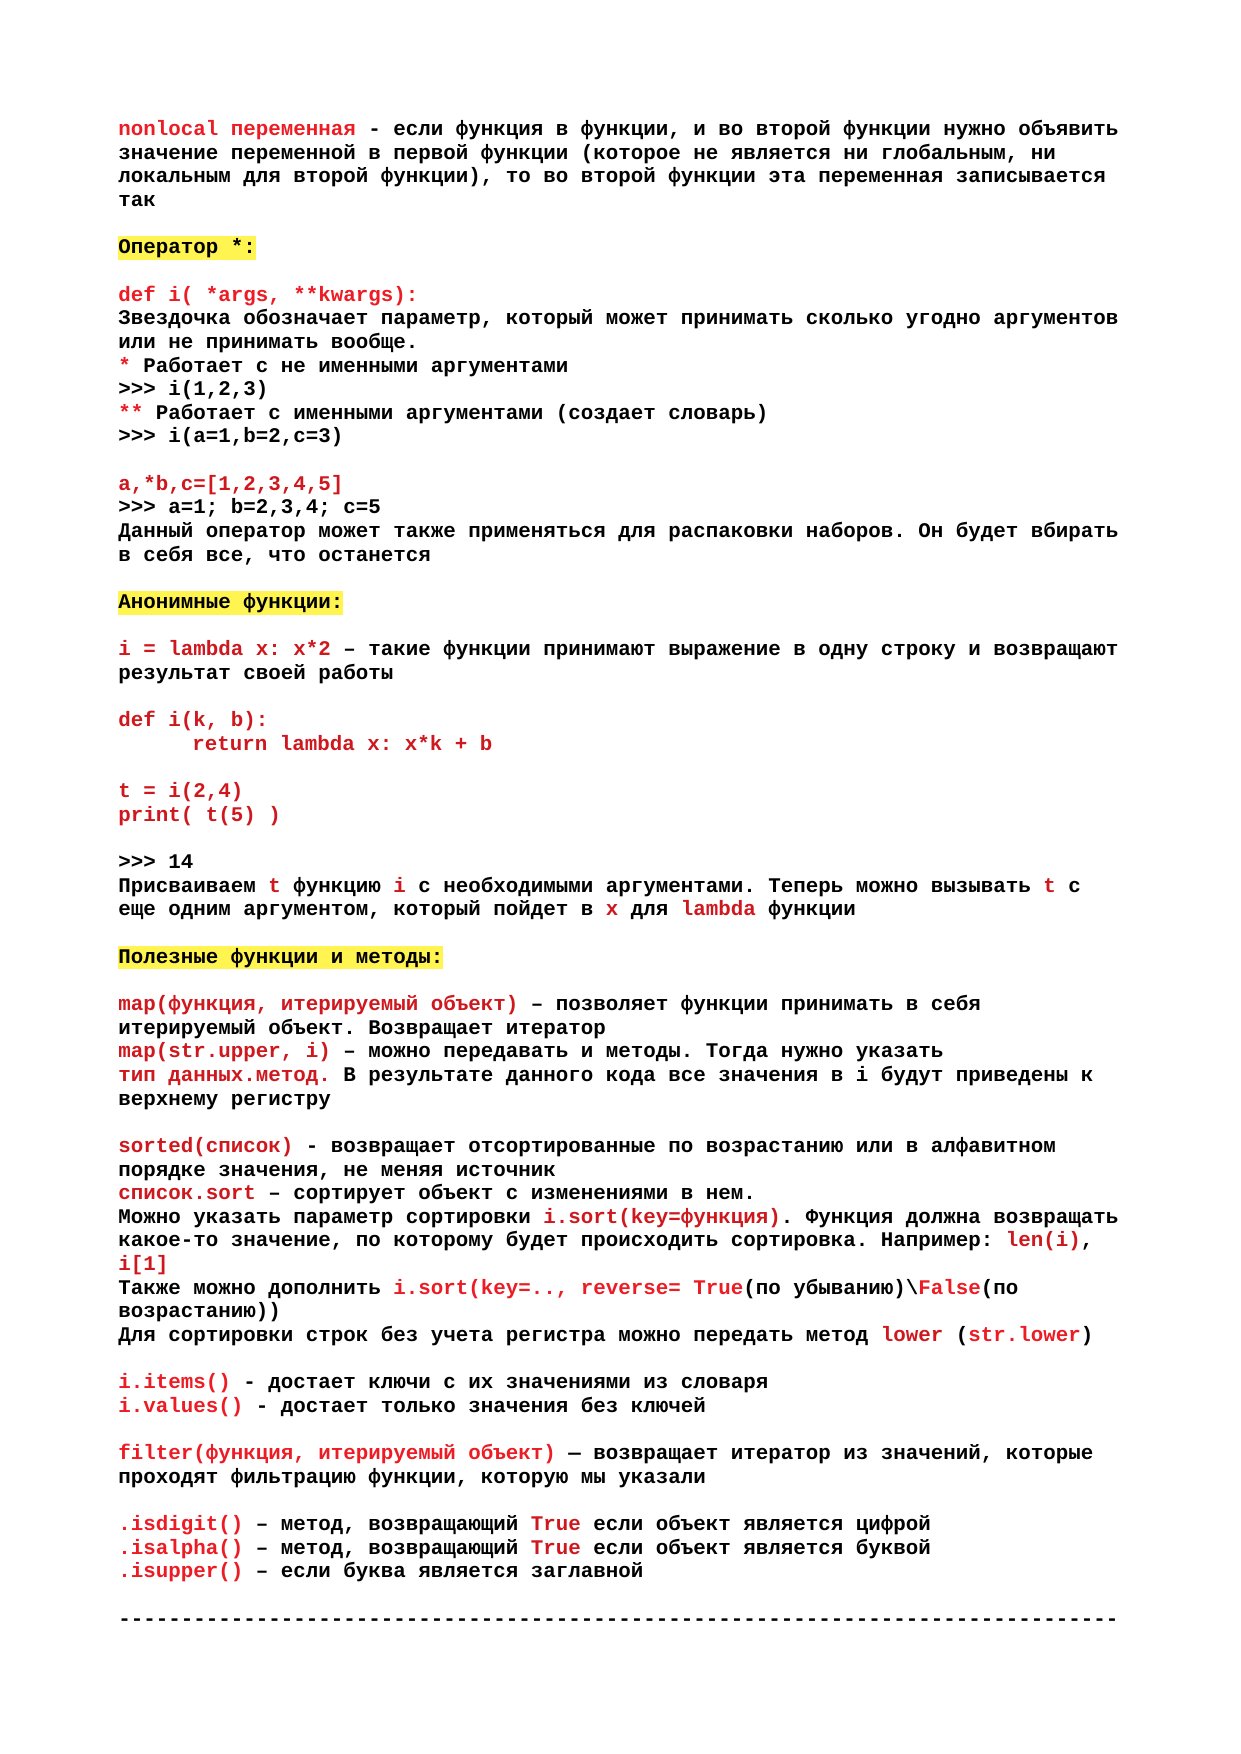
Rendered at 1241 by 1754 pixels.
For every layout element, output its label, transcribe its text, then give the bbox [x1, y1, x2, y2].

text Данный оператор может также применяться для распаковки наборов. Он будет вбирать в себя все, что останется [118, 520, 1122, 567]
text Для сортировки строк без учета регистра можно передать метод lower (str.lower) [118, 1324, 1122, 1348]
text тип данных.метод. В результате данного кода все значения в i будут приведены к верхнему регистру [118, 1064, 1122, 1111]
text print( t(5) ) [118, 804, 1122, 827]
text sorted(список) - возвращает отсортированные по возрастанию или в алфавитном порядке значения, не меняя источник [118, 1135, 1122, 1182]
text >>> 14 [118, 851, 1122, 875]
text i = lambda x: x*2 – такие функции принимают выражение в одну строку и возвращают результат своей работы [118, 638, 1122, 686]
text >>> i(a=1,b=2,c=3) [118, 426, 1122, 449]
text Оператор *: [118, 236, 1122, 260]
text nonlocal переменная - если функция в функции, и во второй функции нужно объявить значение переменной в первой функции (которое не является ни глобальным, ни локальным для второй функции), то во второй функции эта переменная записывается так [118, 118, 1122, 213]
text .isupper() – если буква является заглавной [118, 1561, 1122, 1584]
text -------------------------------------------------------------------------------- [118, 1608, 1122, 1631]
text ** Работает с именными аргументами (создает словарь) [118, 402, 1122, 426]
text Анонимные функции: [118, 591, 1122, 615]
text return lambda x: x*k + b [118, 733, 1122, 757]
text >>> i(1,2,3) [118, 378, 1122, 402]
text * Работает с не именными аргументами [118, 354, 1122, 378]
text def i(k, b): [118, 709, 1122, 733]
text map(str.upper, i) – можно передавать и методы. Тогда нужно указать [118, 1040, 1122, 1064]
text i.values() - достает только значения без ключей [118, 1395, 1122, 1419]
text Также можно дополнить i.sort(key=.., reverse= True(по убыванию)\False(по возрастанию)) [118, 1277, 1122, 1324]
text t = i(2,4) [118, 780, 1122, 804]
text filter(функция, итерируемый объект) — возвращает итератор из значений, которые проходят фильтрацию функции, которую мы указали [118, 1442, 1122, 1489]
text список.sort – сортирует объект с изменениями в нем. [118, 1182, 1122, 1206]
text Можно указать параметр сортировки i.sort(key=функция). Функция должна возвращать какое-то значение, по которому будет происходить сортировка. Например: len(i), i[1] [118, 1206, 1122, 1277]
text >>> a=1; b=2,3,4; c=5 [118, 496, 1122, 520]
text Присваиваем t функцию i с необходимыми аргументами. Теперь можно вызывать t с еще одним аргументом, который пойдет в х для lambda функции [118, 875, 1122, 922]
text .isdigit() – метод, возвращающий True если объект является цифрой [118, 1513, 1122, 1537]
text Полезные функции и методы: [118, 946, 1122, 969]
text def i( *args, **kwargs): [118, 284, 1122, 307]
text a,*b,c=[1,2,3,4,5] [118, 473, 1122, 496]
text Звездочка обозначает параметр, который может принимать сколько угодно аргументов или не принимать вообще. [118, 307, 1122, 354]
text map(функция, итерируемый объект) – позволяет функции принимать в себя итерируемый объект. Возвращает итератор [118, 993, 1122, 1040]
text i.items() - достает ключи с их значениями из словаря [118, 1371, 1122, 1395]
text .isalpha() – метод, возвращающий True если объект является буквой [118, 1537, 1122, 1561]
